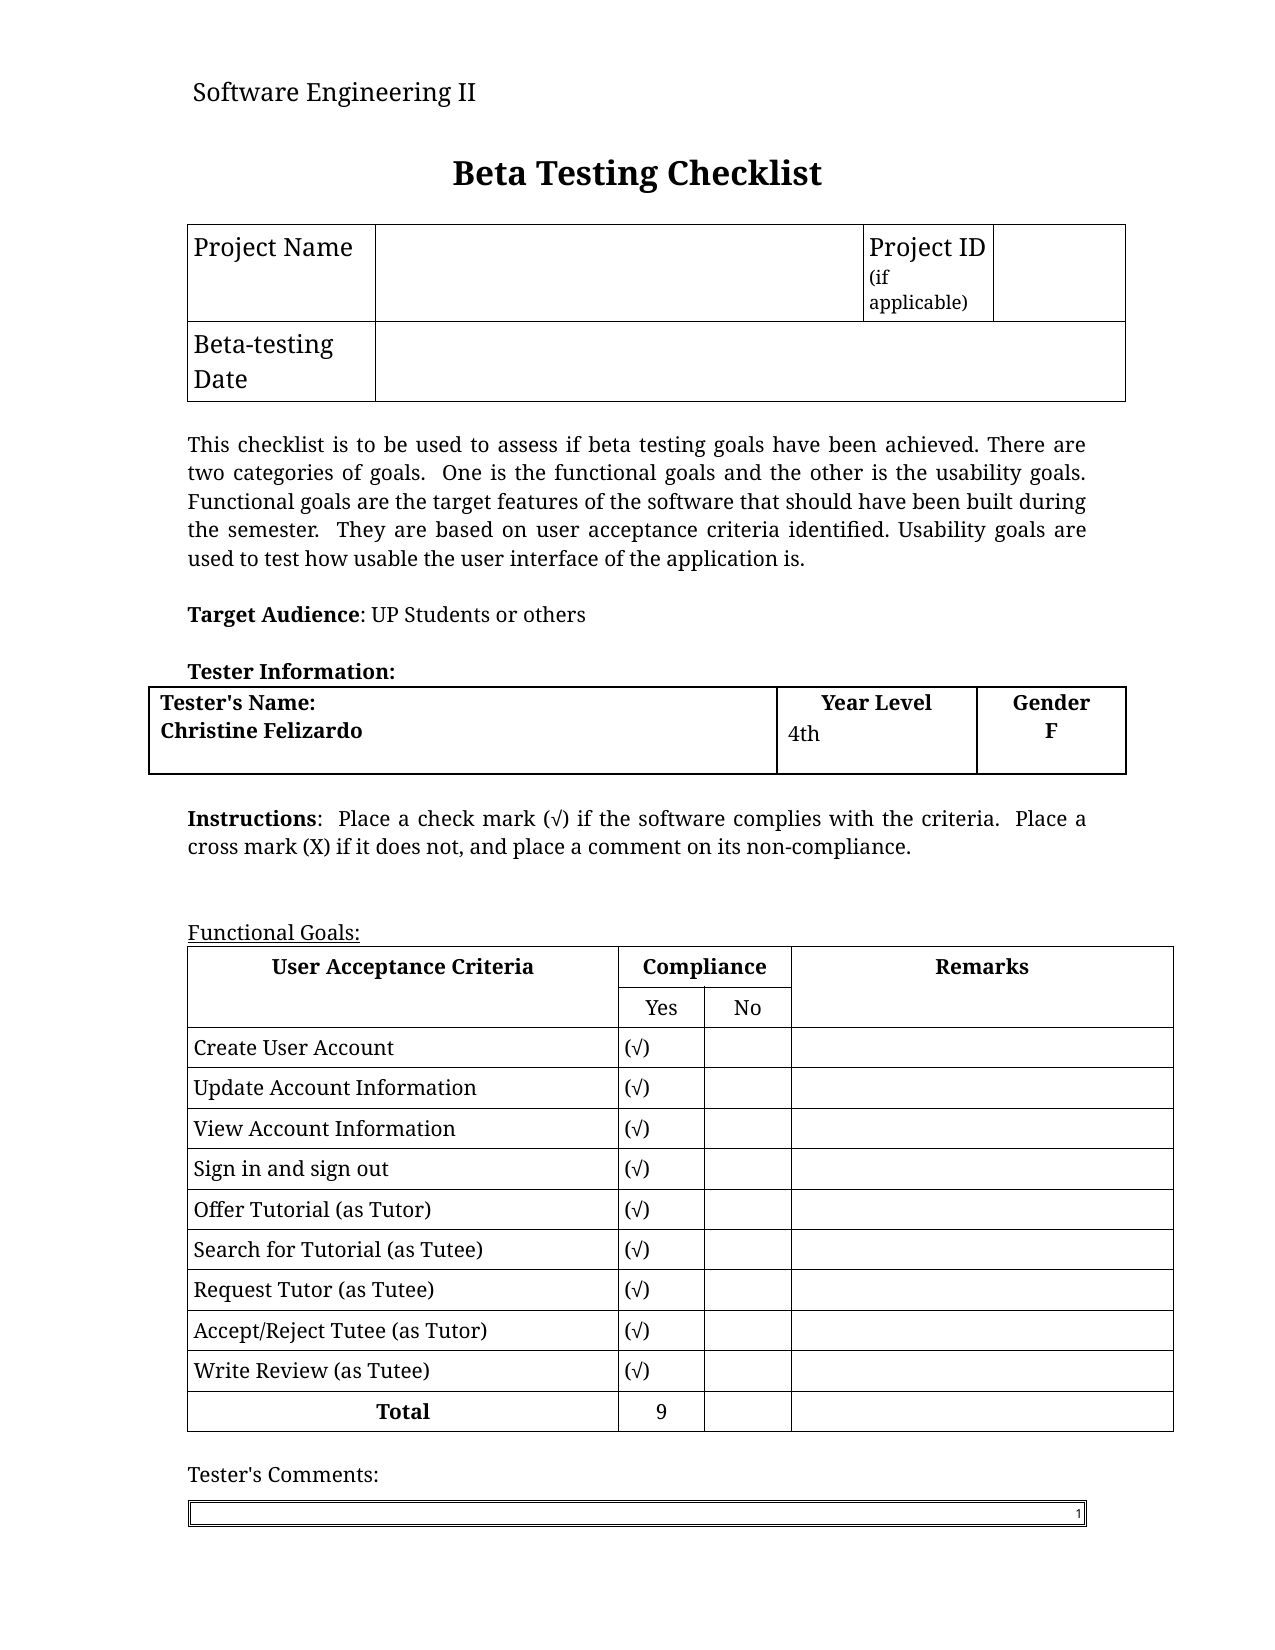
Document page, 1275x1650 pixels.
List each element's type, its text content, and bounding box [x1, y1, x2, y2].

table_cell Offer Tutorial (as Tutor) [188, 1190, 618, 1229]
text Tester Information: [187, 657, 1087, 686]
text Instructions: Place a check mark (√) if the software complies with the criteria. Place a cross mark (X) if it does not, and place a comment on its non-compliance. [187, 804, 1087, 861]
text Beta Testing Checklist [187, 150, 1087, 195]
table_cell (√) [619, 1190, 704, 1229]
table_cell [792, 1230, 1173, 1269]
table_cell Search for Tutorial (as Tutee) [188, 1230, 618, 1269]
text Functional Goals: [187, 918, 1087, 946]
table_cell [705, 1351, 791, 1391]
table_cell [792, 1028, 1173, 1067]
table_cell (√) [619, 1028, 704, 1067]
table_cell Sign in and sign out [188, 1149, 618, 1188]
table_cell Beta-testing Date [188, 322, 375, 401]
table_cell [376, 322, 1125, 401]
table_cell (√) [619, 1270, 704, 1310]
table_cell Create User Account [188, 1028, 618, 1067]
table_cell [705, 1311, 791, 1350]
table_header Tester's Name: Christine Felizardo [150, 688, 776, 773]
table_cell [705, 1190, 791, 1229]
table_header Year Level [778, 688, 976, 717]
text Tester's Comments: [187, 1460, 1087, 1488]
table_cell [705, 1068, 791, 1108]
table_cell (√) [619, 1230, 704, 1269]
table_cell [792, 1351, 1173, 1391]
text This checklist is to be used to assess if beta testing goals have been achieved. There are two categories of goals. One is the functional goals and the other is the usability goals. Functional goals are the target features of the software that should have been built during the semester. They are based on user acceptance criteria identified. Usability goals are used to test how usable the user interface of the application is. [187, 430, 1087, 572]
table_cell [705, 1109, 791, 1148]
table_cell [705, 1270, 791, 1310]
table_cell [792, 1068, 1173, 1108]
table_cell [705, 1028, 791, 1067]
table_cell [792, 1311, 1173, 1350]
text Target Audience: UP Students or others [187, 601, 1087, 629]
table_cell [792, 1392, 1173, 1431]
table_header Compliance [619, 947, 791, 986]
table_cell [705, 1230, 791, 1269]
table_cell Update Account Information [188, 1068, 618, 1108]
table_cell Request Tutor (as Tutee) [188, 1270, 618, 1310]
table_header Remarks [792, 947, 1173, 1027]
table_header Gender F [978, 688, 1125, 773]
table_header Project ID (if applicable) [864, 225, 993, 321]
table_cell (√) [619, 1351, 704, 1391]
table_cell No [705, 988, 791, 1027]
table_cell View Account Information [188, 1109, 618, 1148]
table_cell [792, 1149, 1173, 1188]
table_cell Accept/Reject Tutee (as Tutor) [188, 1311, 618, 1350]
table_header [994, 225, 1125, 321]
table_cell Yes [619, 988, 704, 1027]
table_cell [705, 1149, 791, 1188]
table_cell (√) [619, 1149, 704, 1188]
table_cell Total [188, 1392, 618, 1431]
table_header User Acceptance Criteria [188, 947, 618, 1027]
table_cell (√) [619, 1068, 704, 1108]
table_cell (√) [619, 1311, 704, 1350]
table_cell Write Review (as Tutee) [188, 1351, 618, 1391]
table_cell [792, 1109, 1173, 1148]
table_cell 4th [778, 717, 976, 773]
table_header [376, 225, 863, 321]
table_cell (√) [619, 1109, 704, 1148]
table_cell [792, 1190, 1173, 1229]
table_cell 9 [619, 1392, 704, 1431]
table_cell [792, 1270, 1173, 1310]
table_header Project Name [188, 225, 375, 321]
table_cell [705, 1392, 791, 1431]
